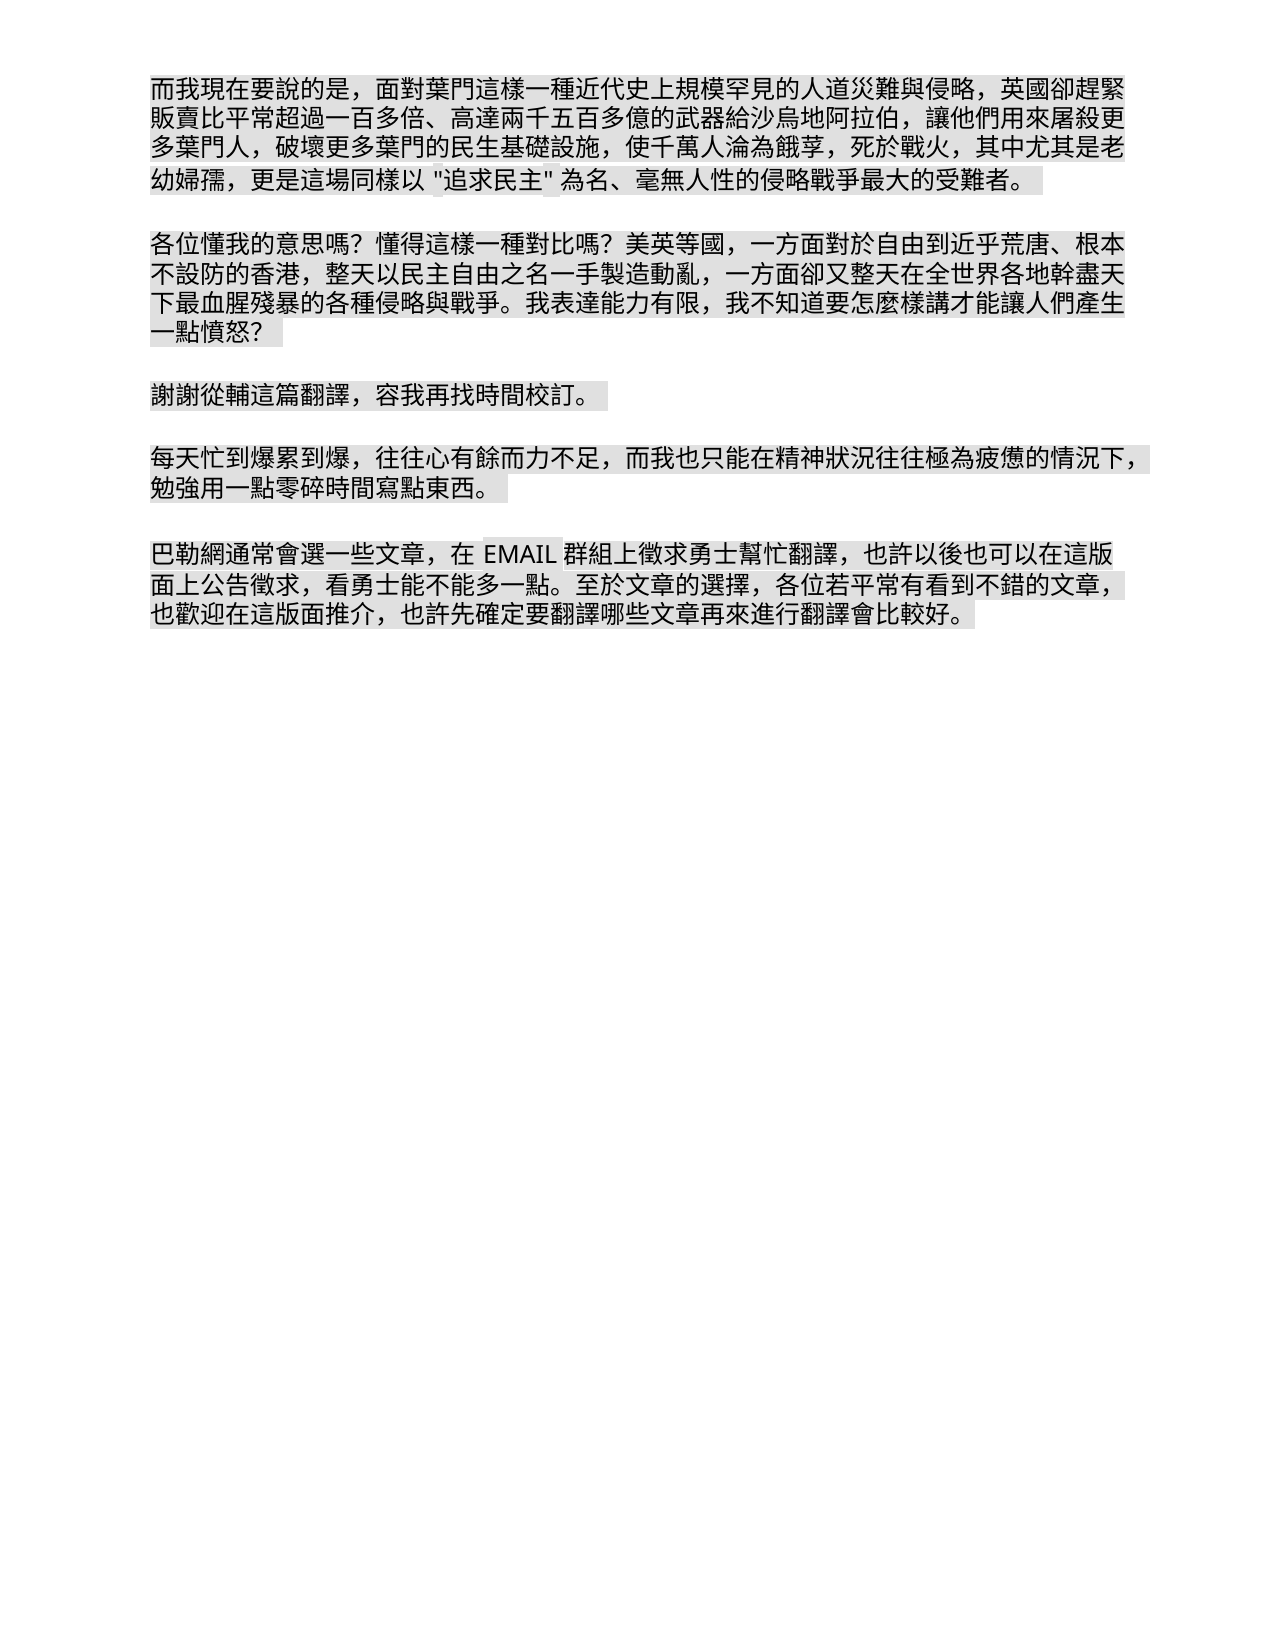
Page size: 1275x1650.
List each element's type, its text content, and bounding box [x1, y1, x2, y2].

text 卡韓政變 (158)：英、美在乎什麼民主自由與人權嗎？ 陳真 2019.09.02. 謝謝從輔， 你這文章之翻譯(美國"好人"們如何摧毀一個阿富汗家庭) 新聞來源：The Bureau of Investigative Journalism 網址：https://tinyurl.com/yxeqs7r3 作者：Abbie Cheeseman &; Ahmed Mengli 相關視頻：https://tinyurl.com/y4w7bp3j 是要投給巴勒網嗎？還是你有自己的網站？ 若要投給巴勒網，我們的作法是翻譯之後會再找個人修改。修改後，雙方對於翻譯內容取得同意後再放上首頁。首頁的文章會透過一個 mailing list 每個月發送一次。 如果你要投給巴勒網，我可以幫忙校訂，弄完之後再請你過目，沒問題的話再貼上首頁。 除了校訂，我可能會簡單寫個說明。說明包括兩部份： 一是對於這文章的性質做個說明。畢竟這是關於某個個案的調查報導。閱讀的人很可能會一頭霧水，因為不知道為何以及如何理解如此細節的一篇個案報導。 另外則是對於內文做些說明或表示異議。比方說內文提到： "他的故事是阿富汗各家庭每天所面臨的艱難情況。空襲正在該國進行。十年來首次，美國和阿富汗的軍事行動比叛軍殺死了更多平民。" 這段話牽涉到一些問題，比方說，川普雖然對於發動戰爭與擴大政治版圖比較沒興趣，但他實際上卻很可能是美國近代史上簽署最多戰爭授權的總統；他懶得管這些，因此乾脆授權軍方或CIA在海外直接任意大開殺戒，大幅放寬戰爭授權。 歐巴馬擅於以轟炸取代地面部隊，以便減少美軍傷亡，避免國內輿論壓力。但是，川普卻比歐巴馬還丟下更多炸彈。美軍傷亡確實減少了，但平民傷亡卻爆增。阿富汗就是一例。美軍整天狂轟濫炸，平民死者不但於去年創新高 (光是去年一年阿富汗平民死亡就高達三千多人)，而且，根據聯合國的報告，死者之中三分之一為兒童。 至於說美軍與阿富汗政府軍屠殺平民人數首度超越 "叛軍"，這類敘述其實過於簡略而誤導。所謂叛軍，就是塔利班，他們原本就是阿富汗政府，是2001年美國以反恐之名對之發動侵略，才被推翻。 我認為，這樣一場長達至少18年的侵略戰爭所造成之傷亡及戰亂中之各類型的死亡，美國應負全責；不能講得好像美國只是進去阿富汗幫助誰打什麼 "壞人"，"不小心" 打死了很多平民。這類描述方式，往往抹除了基本事實，亦即侵略才是這場戰爭的核心事實。 講起這些事，我心理上就有陰影，有一種本能上的排斥，實在很不想講。要是我能遺忘，許多時候我真寧可自己從一開始就根本不知道這樣一種關於現實的荒唐、血腥殘酷與卑劣。 舉個例，香港那些反送中的人渣們不是每天搞破壞嗎？然後西方社會一面倒地 "聲援"；或者應該說，這完全就是一場由西方社會 (主要是 CIA) 一手精心策畫的動亂，並且渴望藉由這場動亂之持續擴大，進而失控，盼望能引來中共的鎮壓。 過去二、三十年來，美國每天就是以民主為藉口，在全世界各地製造類似的暴亂甚至內戰，藉以顛覆異己政權，發動侵略。 中國，相對於美國或比方說英國，乾淨得就像一張白紙，所謂什麼爭民主、爭自由，全是鬼扯蛋，天底下還會有比中國統治下的香港更自由更不設防的城市嗎？中國統治下的香港，所謂民主與自由，更是遠勝英國殖民時期。西方社會倘若面對諸如像香港這樣的暴亂等級，老早派出軍警不知道要打死多少人、逮捕多少人，哪有可能像香港警察這樣軟弱得近乎荒唐？ 就如火鍋大王所說，倘若美國發生香港這樣的暴亂，老早派出軍隊，宣布戒嚴，封鎖整座城市，哪有可能僅僅逮捕數十人。 請看7:30到8: 20： https://www.youtube.com/watch?v=kFnqIJaHKno 我跟各位說，在英國，隨便一個完全和平的抗爭，參與者僅僅只是 "走出" 封鎖線，都必然會遭到逮捕或警察攻擊，然後隨之而來的是刑度極重的司法究責。 但是，這樣一些對於社會秩序之維持極其強悍嚴厲的國家，如今卻天天大肆造謠，高舉什麼人權與民主自由，把香港警察講成好像什麼暴政底下殺人不眨眼的武裝走狗似的，甚至叫囂什麼 "絕不容許中國政府如此對待爭取民主自由的偉大香港人"，真的是非常無恥。 舉個最近的例子，就在上個月(8月)的中旬，聯合國譴責英國長年持續販售武器給沙烏地阿拉伯，對葉門進行極其病態殘酷血腥的侵略，刻意製造最大的人道災難。 葉門和敘利亞，可以說是當今世界人道災難最嚴重最血腥的兩個國家。葉門總人口才2700萬，但截至目前為止，已經有將近一千萬人陷入饑饉，大約有一千八百萬人急需人道救援，平均每十分鐘就有一名兒童死於 "可避免之因素"。關於葉門，我一時沒法詳談，可參見學姊兩年前的一篇舊文，就可約略明白葉門之如何遭受西方社會之荼毒： https://bit.ly/2Leblv5 而我現在要說的是，面對葉門這樣一種近代史上規模罕見的人道災難與侵略，英國卻趕緊販賣比平常超過一百多倍、高達兩千五百多億的武器給沙烏地阿拉伯，讓他們用來屠殺更多葉門人，破壞更多葉門的民生基礎設施，使千萬人淪為餓莩，死於戰火，其中尤其是老幼婦孺，更是這場同樣以 "追求民主" 為名、毫無人性的侵略戰爭最大的受難者。 各位懂我的意思嗎？懂得這樣一種對比嗎？美英等國，一方面對於自由到近乎荒唐、根本不設防的香港，整天以民主自由之名一手製造動亂，一方面卻又整天在全世界各地幹盡天下最血腥殘暴的各種侵略與戰爭。我表達能力有限，我不知道要怎麼樣講才能讓人們產生一點憤怒？ 謝謝從輔這篇翻譯，容我再找時間校訂。 每天忙到爆累到爆，往往心有餘而力不足，而我也只能在精神狀況往往極為疲憊的情況下，勉強用一點零碎時間寫點東西。 巴勒網通常會選一些文章，在 EMAIL 群組上徵求勇士幫忙翻譯，也許以後也可以在這版面上公告徵求，看勇士能不能多一點。至於文章的選擇，各位若平常有看到不錯的文章，也歡迎在這版面推介，也許先確定要翻譯哪些文章再來進行翻譯會比較好。 [150, 75, 1125, 629]
